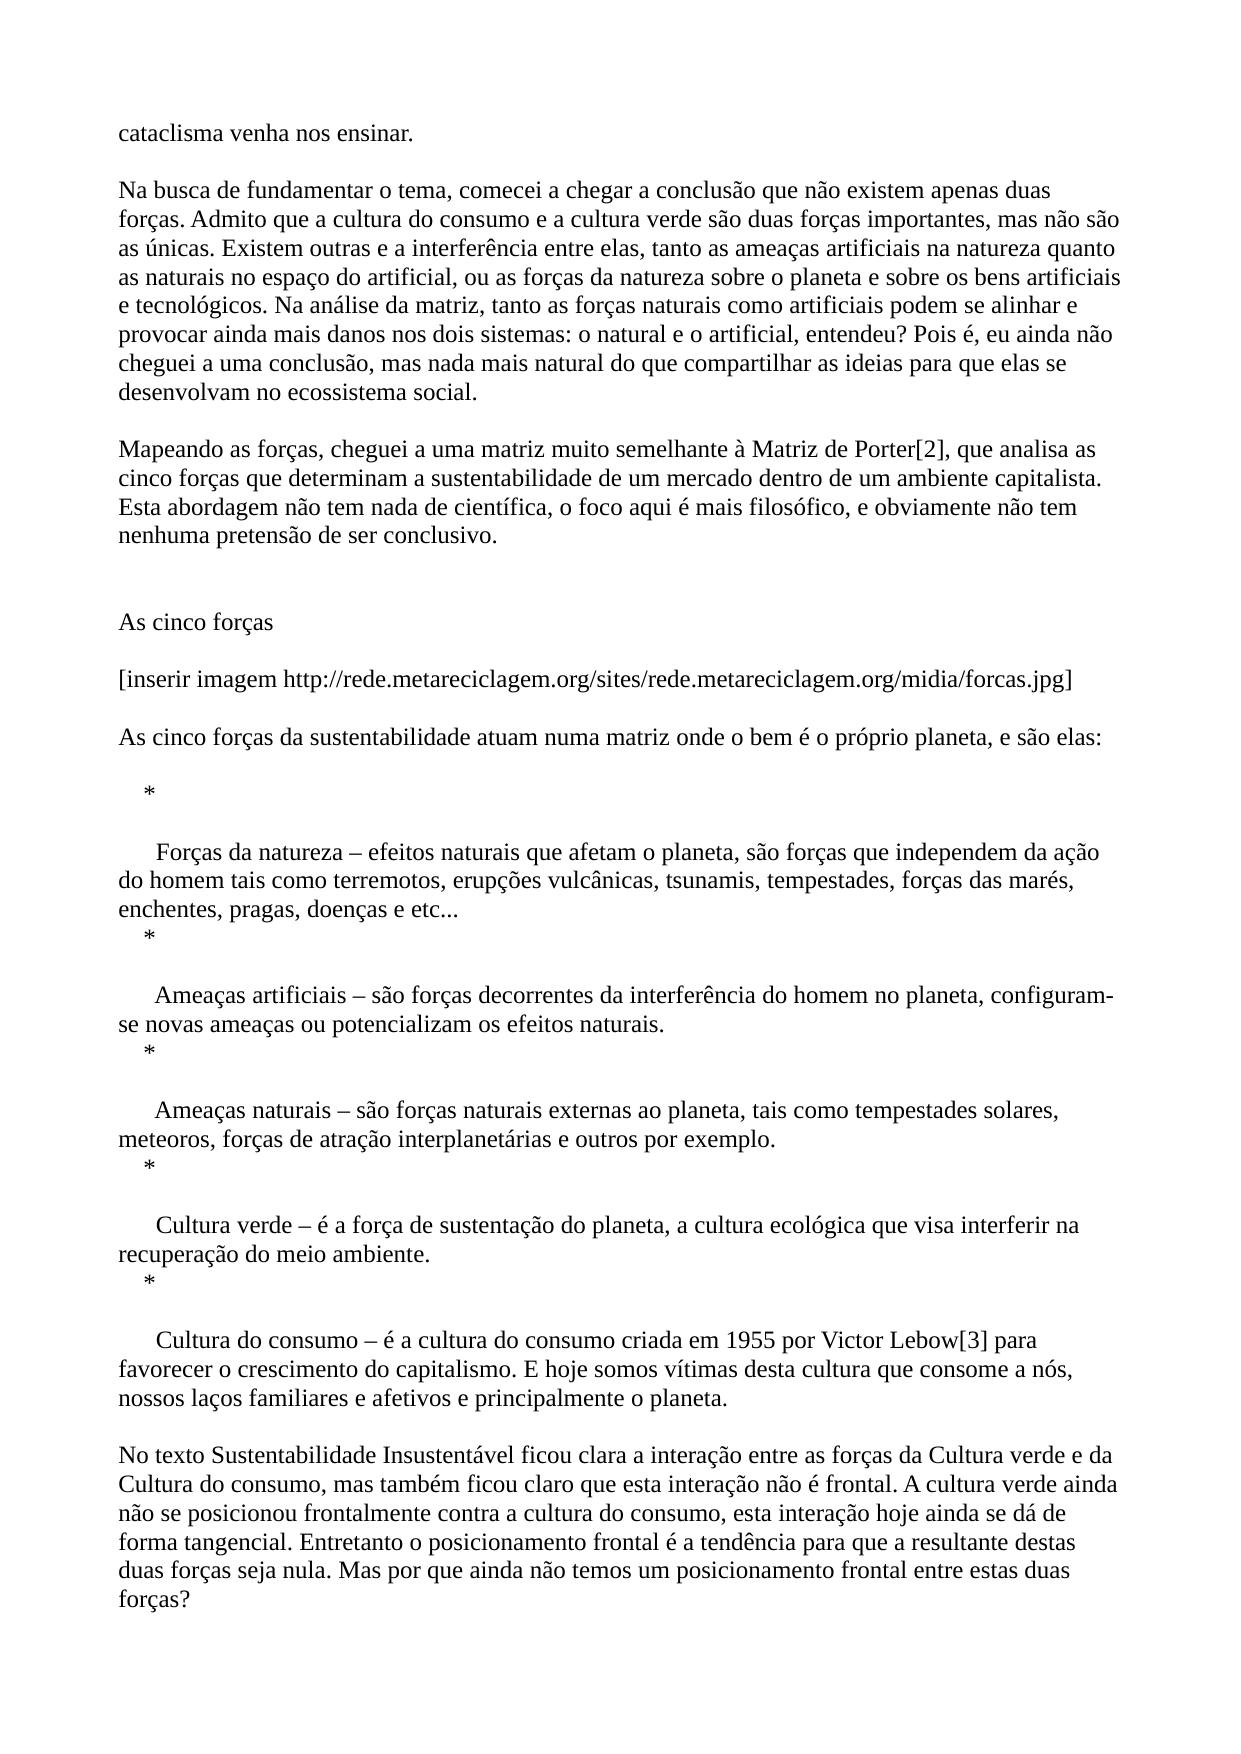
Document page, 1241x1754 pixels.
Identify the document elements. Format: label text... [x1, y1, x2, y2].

text Forças da natureza – efeitos naturais que afetam o planeta, são forças que independem da ação do homem tais como terremotos, erupções vulcânicas, tsunamis, tempestades, forças das marés, enchentes, pragas, doenças e etc... [118, 837, 1122, 923]
text No texto Sustentabilidade Insustentável ficou clara a interação entre as forças da Cultura verde e da Cultura do consumo, mas também ficou claro que esta interação não é frontal. A cultura verde ainda não se posicionou frontalmente contra a cultura do consumo, esta interação hoje ainda se dá de forma tangencial. Entretanto o posicionamento frontal é a tendência para que a resultante destas duas forças seja nula. Mas por que ainda não temos um posicionamento frontal entre estas duas forças? [118, 1441, 1122, 1613]
text Mapeando as forças, cheguei a uma matriz muito semelhante à Matriz de Porter[2], que analisa as cinco forças que determinam a sustentabilidade de um mercado dentro de um ambiente capitalista. Esta abordagem não tem nada de científica, o foco aqui é mais filosófico, e obviamente não tem nenhuma pretensão de ser conclusivo. [118, 434, 1122, 549]
text Cultura do consumo – é a cultura do consumo criada em 1955 por Victor Lebow[3] para favorecer o crescimento do capitalismo. E hoje somos vítimas desta cultura que consome a nós, nossos laços familiares e afetivos e principalmente o planeta. [118, 1326, 1122, 1412]
text Cultura verde – é a força de sustentação do planeta, a cultura ecológica que visa interferir na recuperação do meio ambiente. [118, 1211, 1122, 1268]
text As cinco forças da sustentabilidade atuam numa matriz onde o bem é o próprio planeta, e são elas: [118, 722, 1122, 751]
text cataclisma venha nos ensinar. [118, 118, 1122, 147]
text Na busca de fundamentar o tema, comecei a chegar a conclusão que não existem apenas duas forças. Admito que a cultura do consumo e a cultura verde são duas forças importantes, mas não são as únicas. Existem outras e a interferência entre elas, tanto as ameaças artificiais na natureza quanto as naturais no espaço do artificial, ou as forças da natureza sobre o planeta e sobre os bens artificiais e tecnológicos. Na análise da matriz, tanto as forças naturais como artificiais podem se alinhar e provocar ainda mais danos nos dois sistemas: o natural e o artificial, entendeu? Pois é, eu ainda não cheguei a uma conclusão, mas nada mais natural do que compartilhar as ideias para que elas se desenvolvam no ecossistema social. [118, 176, 1122, 406]
text * [118, 1038, 1122, 1067]
text * [118, 1153, 1122, 1182]
text * [118, 1268, 1122, 1297]
text * [118, 779, 1122, 808]
text As cinco forças [118, 607, 1122, 636]
text * [118, 923, 1122, 952]
text [inserir imagem http://rede.metareciclagem.org/sites/rede.metareciclagem.org/midia/forcas.jpg] [118, 664, 1122, 693]
text Ameaças naturais – são forças naturais externas ao planeta, tais como tempestades solares, meteoros, forças de atração interplanetárias e outros por exemplo. [118, 1096, 1122, 1153]
text Ameaças artificiais – são forças decorrentes da interferência do homem no planeta, configuram-se novas ameaças ou potencializam os efeitos naturais. [118, 981, 1122, 1038]
